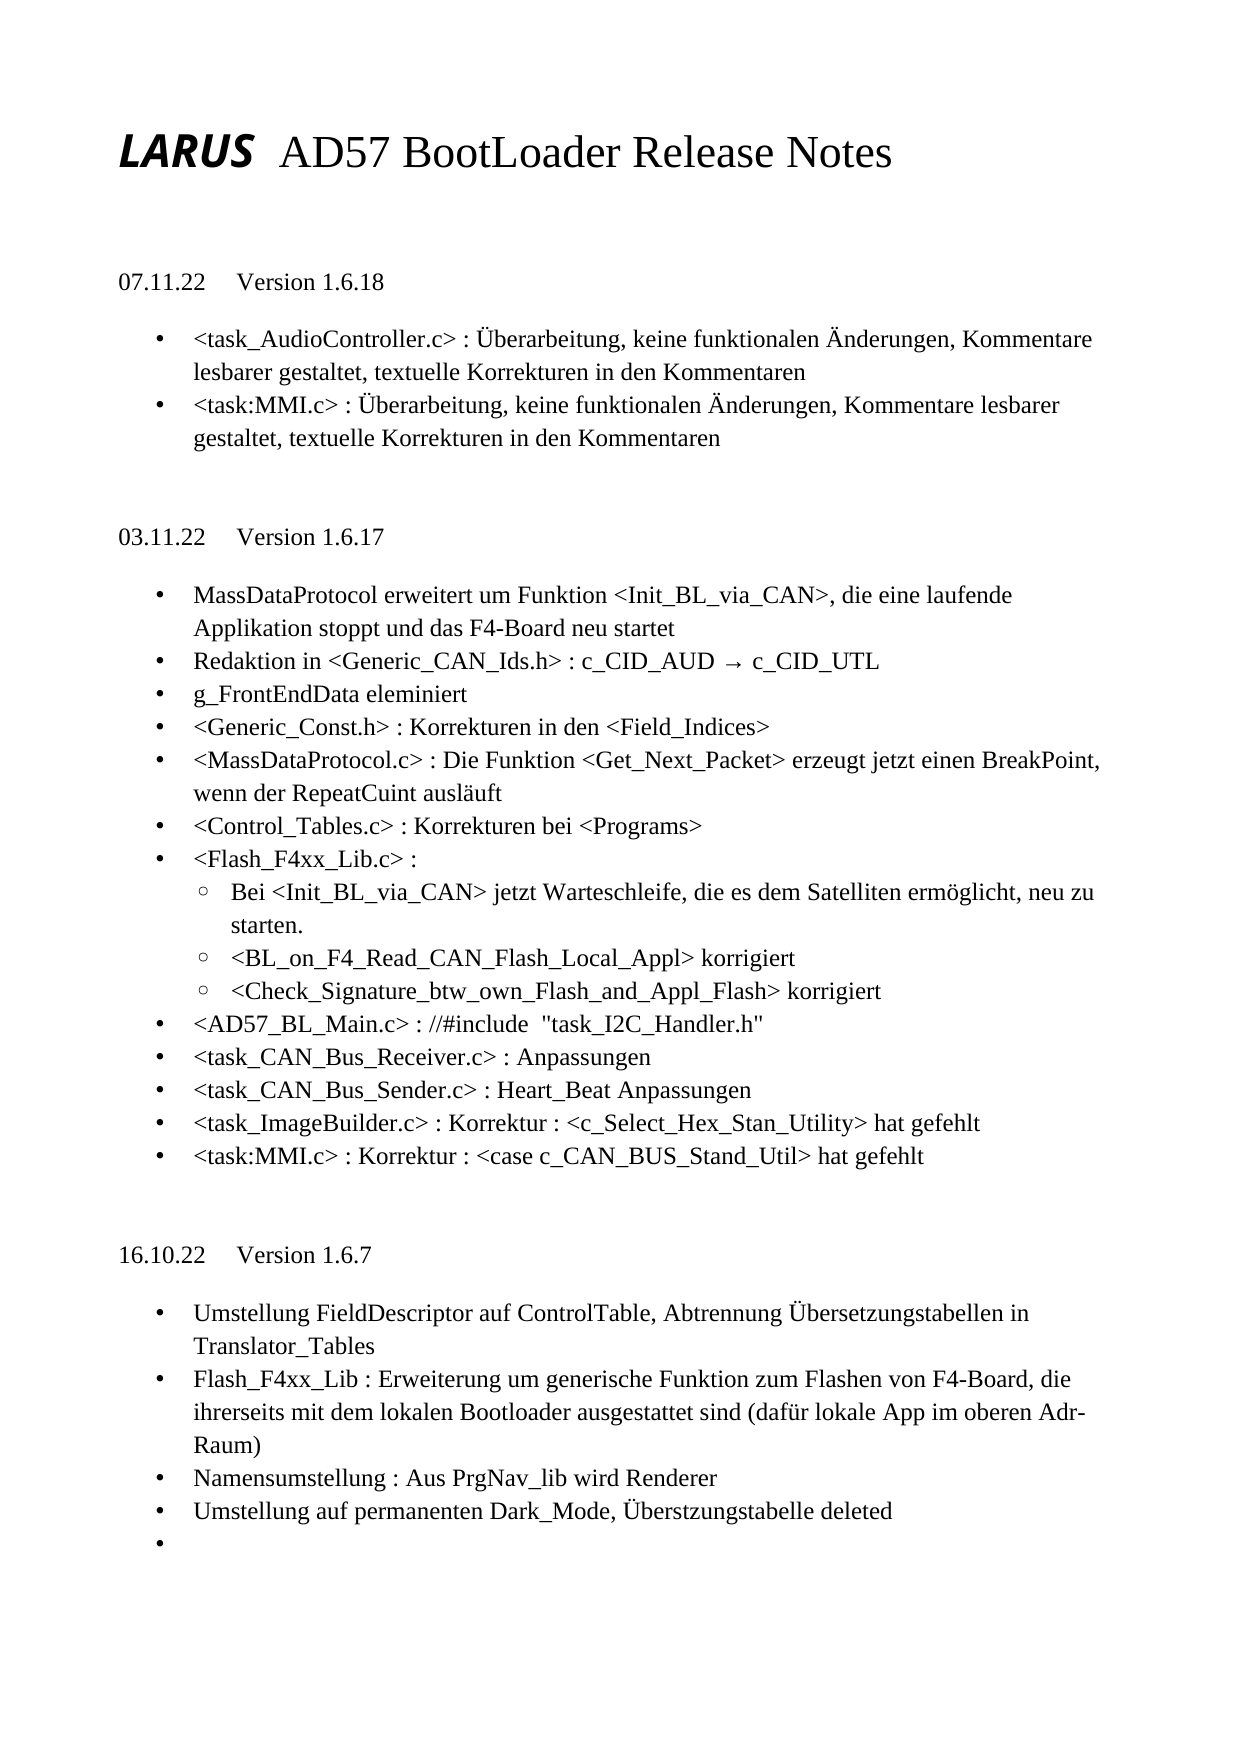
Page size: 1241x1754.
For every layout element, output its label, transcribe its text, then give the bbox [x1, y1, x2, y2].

list <AD57_BL_Main.c> : //#include "task_I2C_Handler.h" [156, 1009, 1122, 1038]
list <task:MMI.c> : Überarbeitung, keine funktionalen Änderungen, Kommentare lesbarer gestaltet, textuelle Korrekturen in den Kommentaren [156, 390, 1122, 452]
list <task:MMI.c> : Korrektur : <case c_CAN_BUS_Stand_Util> hat gefehlt [156, 1141, 1122, 1170]
list <Check_Signature_btw_own_Flash_and_Appl_Flash> korrigiert [193, 976, 1122, 1005]
list <Control_Tables.c> : Korrekturen bei <Programs> [156, 811, 1122, 840]
list <Generic_Const.h> : Korrekturen in den <Field_Indices> [156, 712, 1122, 741]
text 16.10.22 Version 1.6.7 [118, 1240, 1122, 1269]
text LARUS AD57 BootLoader Release Notes [118, 118, 1122, 181]
text 03.11.22 Version 1.6.17 [118, 522, 1122, 551]
list Flash_F4xx_Lib : Erweiterung um generische Funktion zum Flashen von F4-Board, die ihrerseits mit dem lokalen Bootloader ausgestattet sind (dafür lokale App im oberen Adr-Raum) [156, 1364, 1122, 1459]
list Namensumstellung : Aus PrgNav_lib wird Renderer [156, 1463, 1122, 1492]
list Redaktion in <Generic_CAN_Ids.h> : c_CID_AUD → c_CID_UTL [156, 646, 1122, 675]
list <BL_on_F4_Read_CAN_Flash_Local_Appl> korrigiert [193, 943, 1122, 972]
list <task_CAN_Bus_Receiver.c> : Anpassungen [156, 1042, 1122, 1071]
text 07.11.22 Version 1.6.18 [118, 267, 1122, 296]
list <MassDataProtocol.c> : Die Funktion <Get_Next_Packet> erzeugt jetzt einen BreakPoint, wenn der RepeatCuint ausläuft [156, 745, 1122, 807]
list MassDataProtocol erweitert um Funktion <Init_BL_via_CAN>, die eine laufende Applikation stoppt und das F4-Board neu startet [156, 580, 1122, 642]
list g_FrontEndData eleminiert [156, 679, 1122, 708]
list Umstellung auf permanenten Dark_Mode, Überstzungstabelle deleted [156, 1496, 1122, 1525]
list Umstellung FieldDescriptor auf ControlTable, Abtrennung Übersetzungstabellen in Translator_Tables [156, 1298, 1122, 1359]
list <Flash_F4xx_Lib.c> : [156, 844, 1122, 873]
list <task_AudioController.c> : Überarbeitung, keine funktionalen Änderungen, Kommentare lesbarer gestaltet, textuelle Korrekturen in den Kommentaren [156, 324, 1122, 386]
list Bei <Init_BL_via_CAN> jetzt Warteschleife, die es dem Satelliten ermöglicht, neu zu starten. [193, 877, 1122, 939]
list <task_CAN_Bus_Sender.c> : Heart_Beat Anpassungen [156, 1075, 1122, 1104]
list <task_ImageBuilder.c> : Korrektur : <c_Select_Hex_Stan_Utility> hat gefehlt [156, 1108, 1122, 1137]
